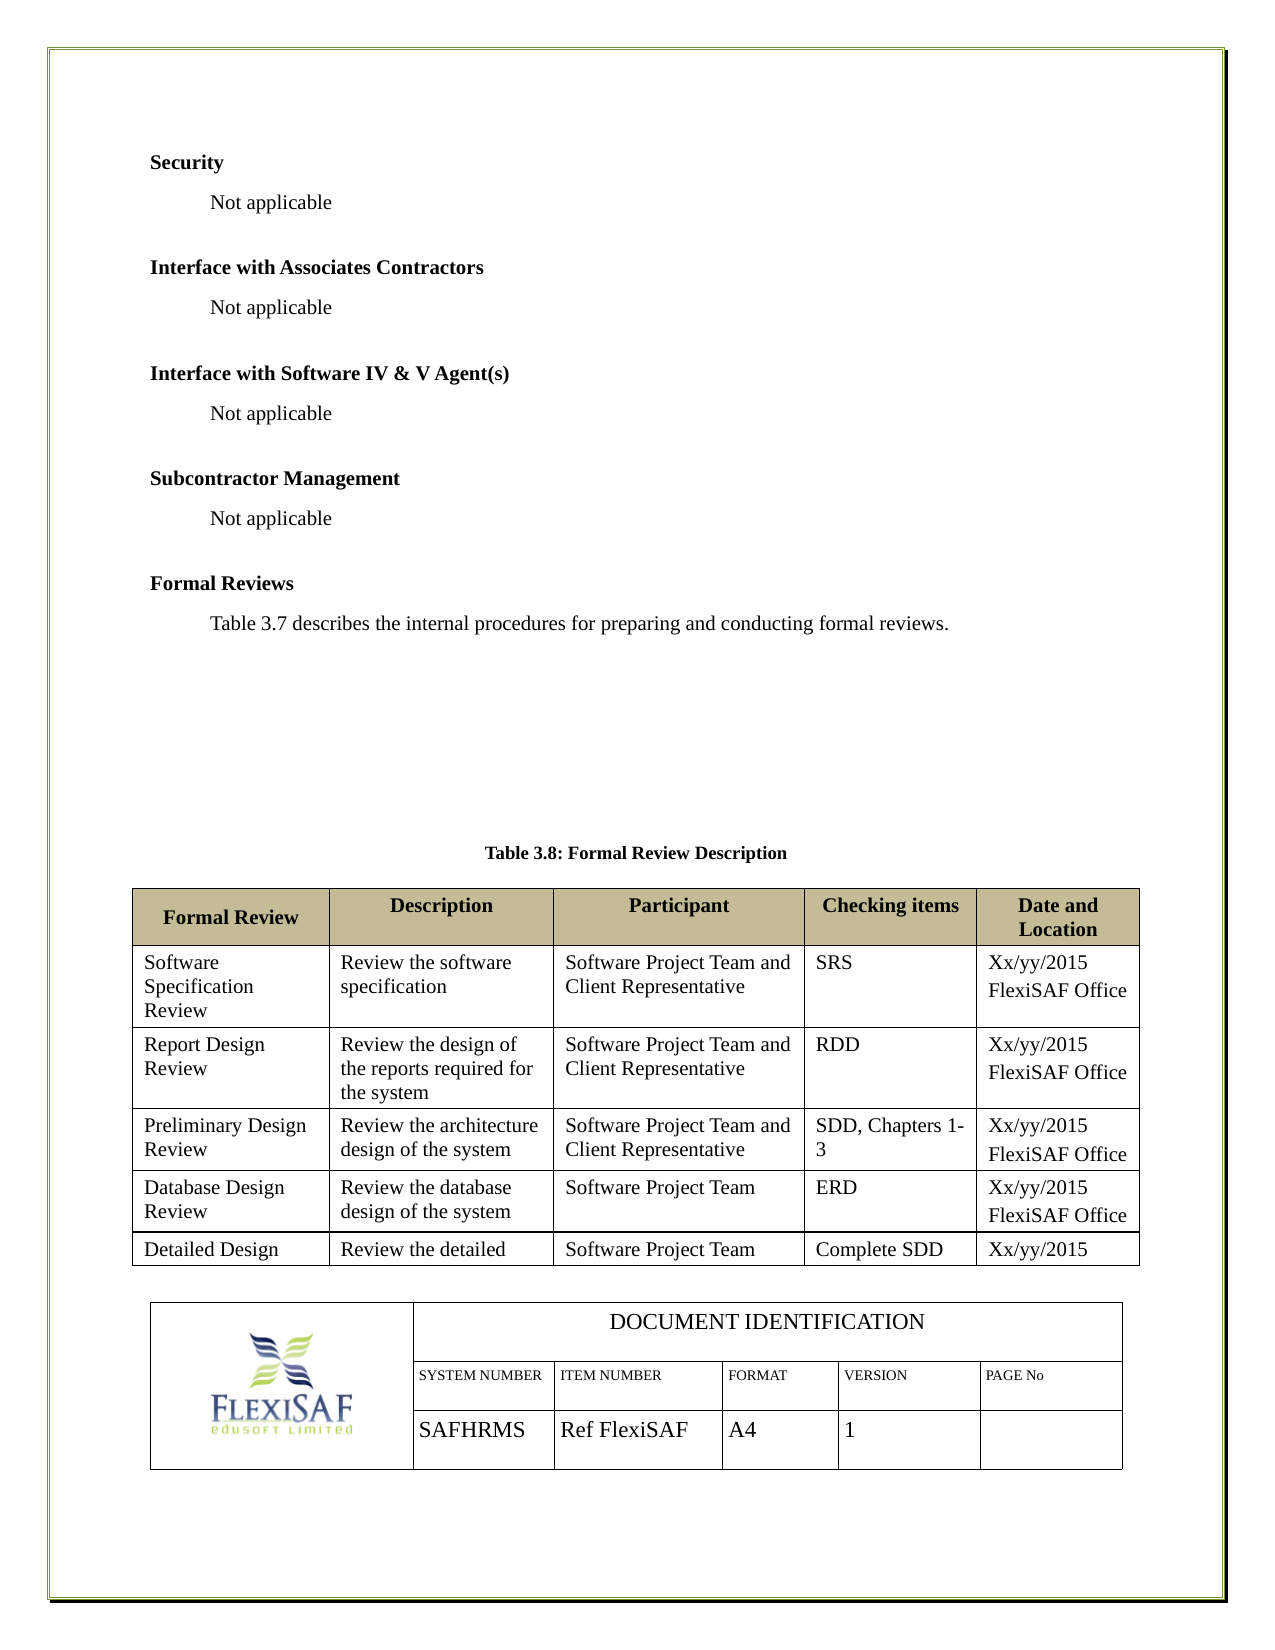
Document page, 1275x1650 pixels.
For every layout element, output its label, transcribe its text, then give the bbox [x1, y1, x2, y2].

table_cell ERD [805, 1171, 976, 1231]
table_cell Database Design Review [133, 1171, 329, 1231]
text Security [150, 150, 1122, 174]
table_cell SRS [805, 946, 976, 1027]
table_cell Preliminary Design Review [133, 1109, 329, 1170]
text Formal Reviews [150, 571, 1122, 595]
text Not applicable [210, 190, 1122, 214]
text Table 3.7 describes the internal procedures for preparing and conducting formal reviews. [210, 611, 1122, 635]
picture [206, 1307, 357, 1459]
text Not applicable [210, 506, 1122, 530]
table_cell SDD, Chapters 1-3 [805, 1109, 976, 1170]
table_cell Review the design of the reports required for the system [330, 1028, 553, 1108]
table_cell Review the software specification [330, 946, 553, 1027]
table_cell Software Project Team [554, 1233, 804, 1265]
text Not applicable [210, 401, 1122, 424]
table_cell Software Project Team and Client Representative [554, 1109, 804, 1170]
text Interface with Software IV & V Agent(s) [150, 360, 1122, 384]
text Table ‎3.8: Formal Review Description [150, 842, 1122, 863]
table_cell Software Specification Review [133, 946, 329, 1027]
text Subcontractor Management [150, 466, 1122, 490]
text Not applicable [210, 295, 1122, 319]
text Interface with Associates Contractors [150, 255, 1122, 279]
table_cell Xx/yy/2015 FlexiSAF Office [977, 1109, 1139, 1170]
table_header Checking items [805, 889, 976, 945]
table_cell Xx/yy/2015 FlexiSAF Office [977, 1028, 1139, 1108]
table_cell RDD [805, 1028, 976, 1108]
table_header Participant [554, 889, 804, 945]
table_cell Software Project Team and Client Representative [554, 1028, 804, 1108]
table_header Formal Review [133, 889, 329, 945]
table_cell Review the detailed [330, 1233, 553, 1265]
table_cell Xx/yy/2015 FlexiSAF Office [977, 946, 1139, 1027]
table_cell Detailed Design [133, 1233, 329, 1265]
table_cell Report Design Review [133, 1028, 329, 1108]
table_cell Xx/yy/2015 [977, 1233, 1139, 1265]
table_cell Software Project Team [554, 1171, 804, 1231]
table_header Date and Location [977, 889, 1139, 945]
table_cell Complete SDD [805, 1233, 976, 1265]
table_cell Xx/yy/2015 FlexiSAF Office [977, 1171, 1139, 1231]
table_cell Software Project Team and Client Representative [554, 946, 804, 1027]
table_cell Review the architecture design of the system [330, 1109, 553, 1170]
table_cell Review the database design of the system [330, 1171, 553, 1231]
table_header Description [330, 889, 553, 945]
